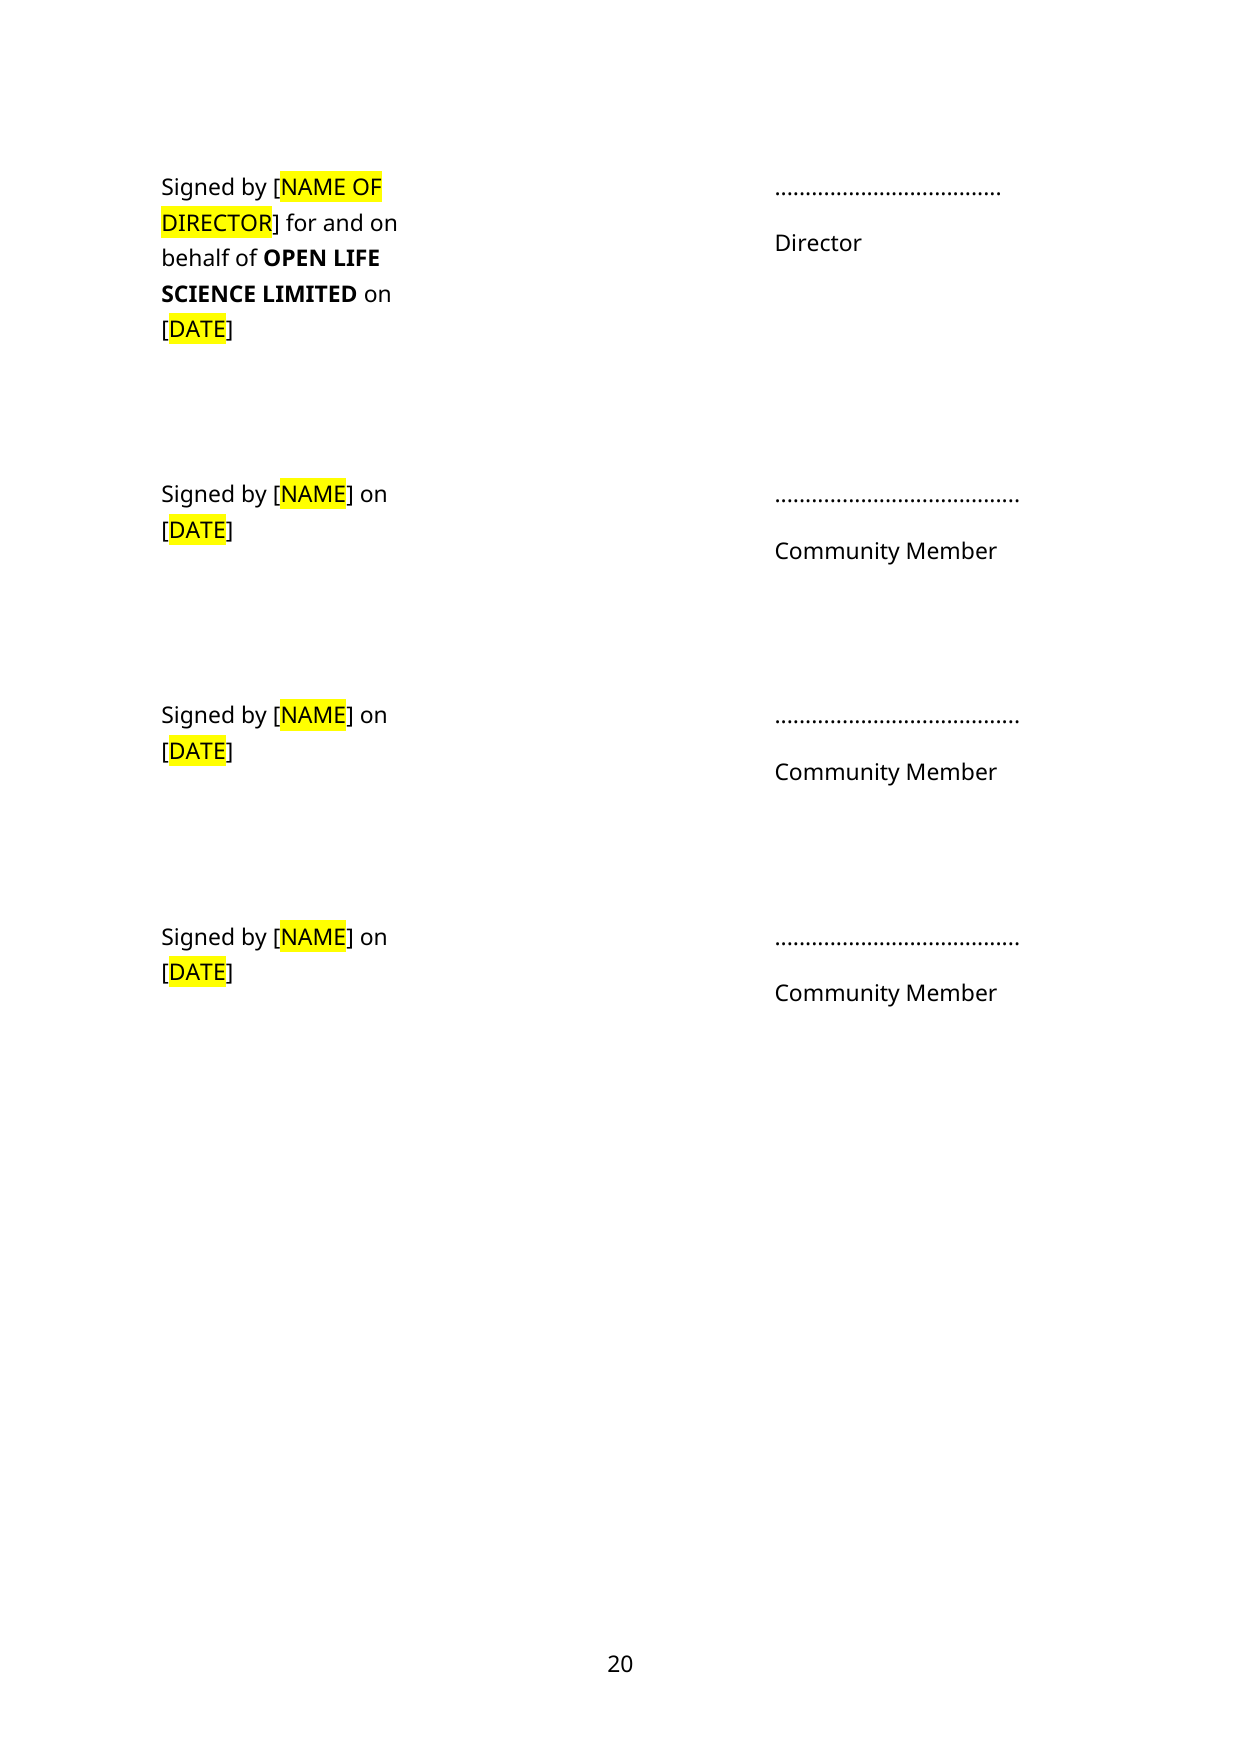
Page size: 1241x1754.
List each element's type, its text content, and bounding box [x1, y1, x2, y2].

table_header Signed by [NAME] on [DATE] [150, 900, 457, 1008]
table_header ........................................ Community Member [763, 457, 1070, 566]
table_header [457, 457, 763, 566]
table_header Signed by [NAME] on [DATE] [150, 679, 457, 787]
table_header ........................................ Community Member [763, 679, 1070, 787]
table_header [457, 900, 763, 1008]
table_header ..................................... Director [763, 150, 1070, 344]
table_header [457, 679, 763, 787]
table_header [457, 150, 763, 344]
table_header Signed by [NAME OF DIRECTOR] for and on behalf of OPEN LIFE SCIENCE LIMITED on [DATE] [150, 150, 457, 344]
table_header Signed by [NAME] on [DATE] [150, 457, 457, 566]
table_header ........................................ Community Member [763, 900, 1070, 1008]
